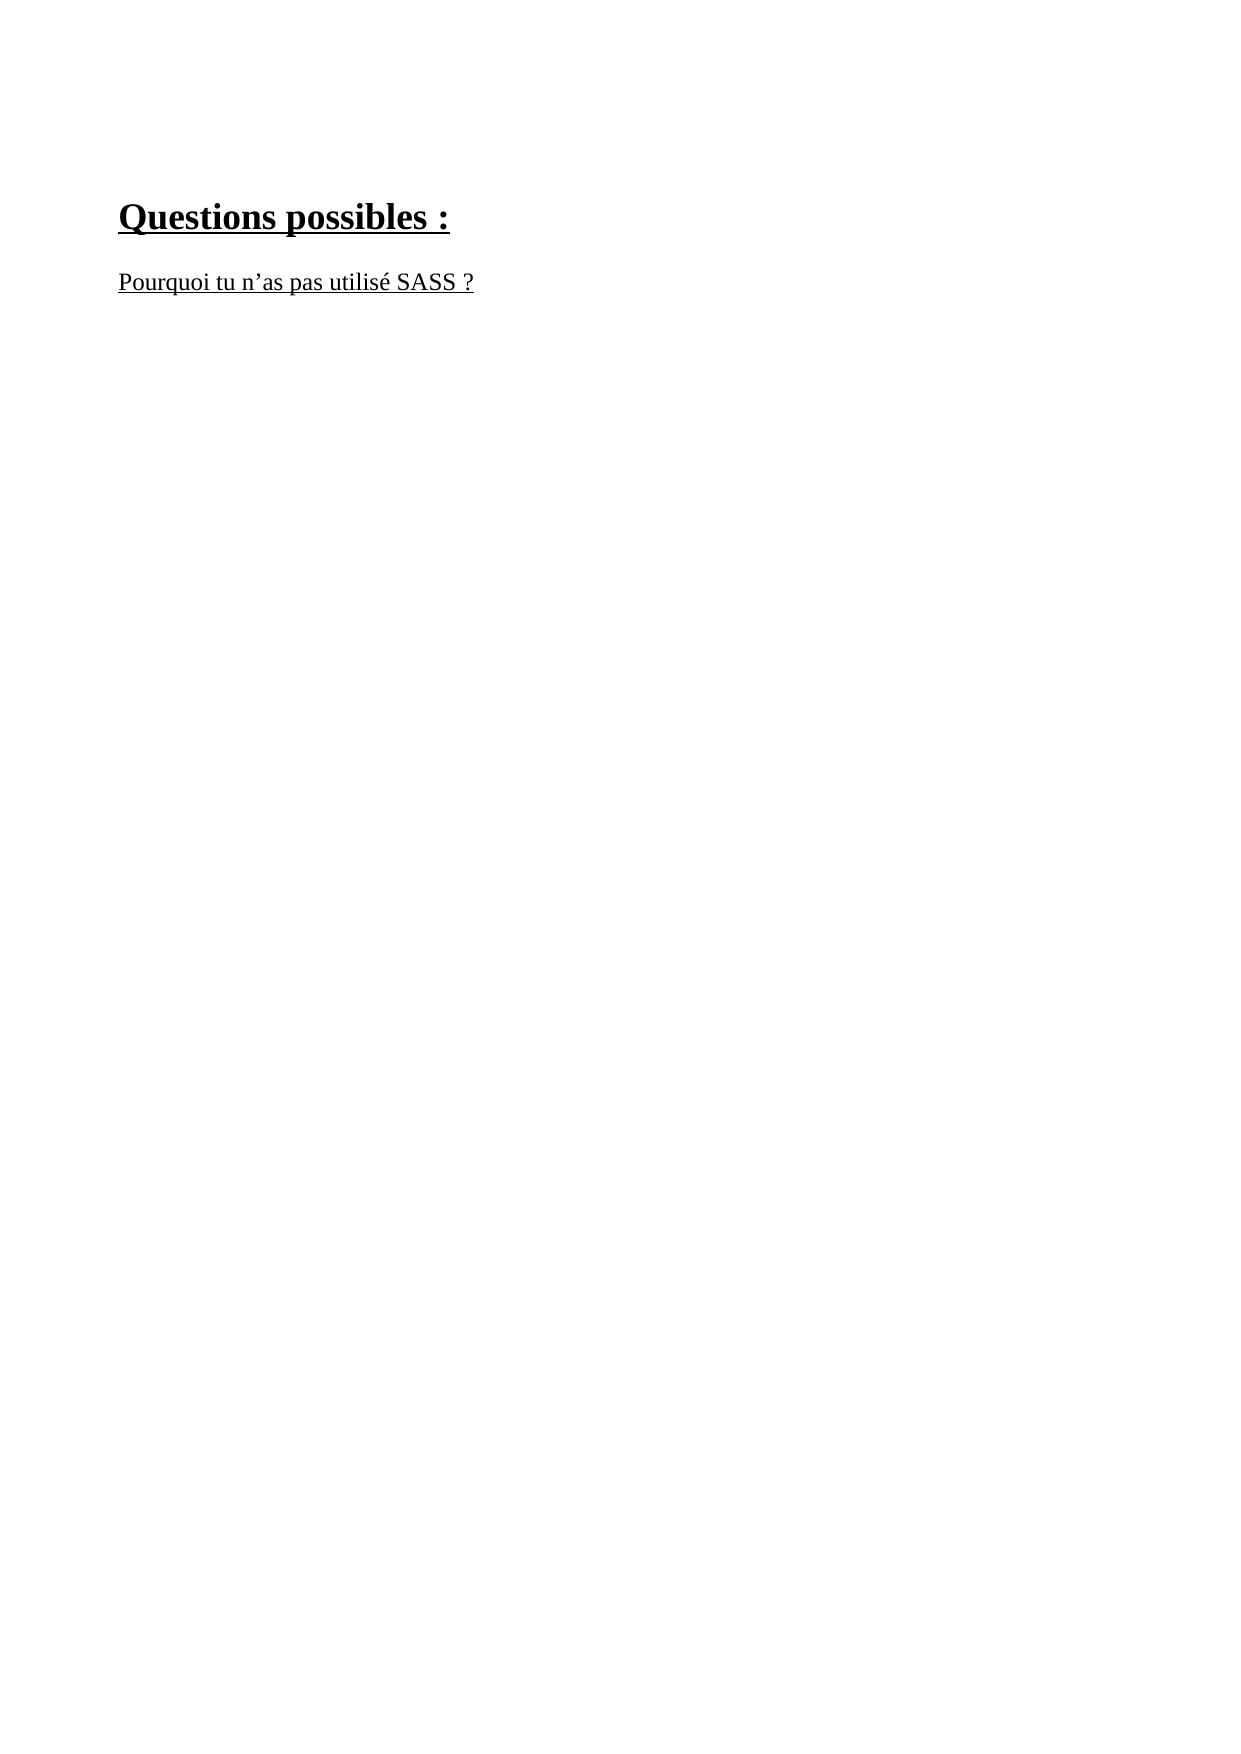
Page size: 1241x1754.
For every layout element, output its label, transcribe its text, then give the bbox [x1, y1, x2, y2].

text Questions possibles : [118, 195, 1122, 238]
text Pourquoi tu n’as pas utilisé SASS ? [118, 267, 1122, 295]
